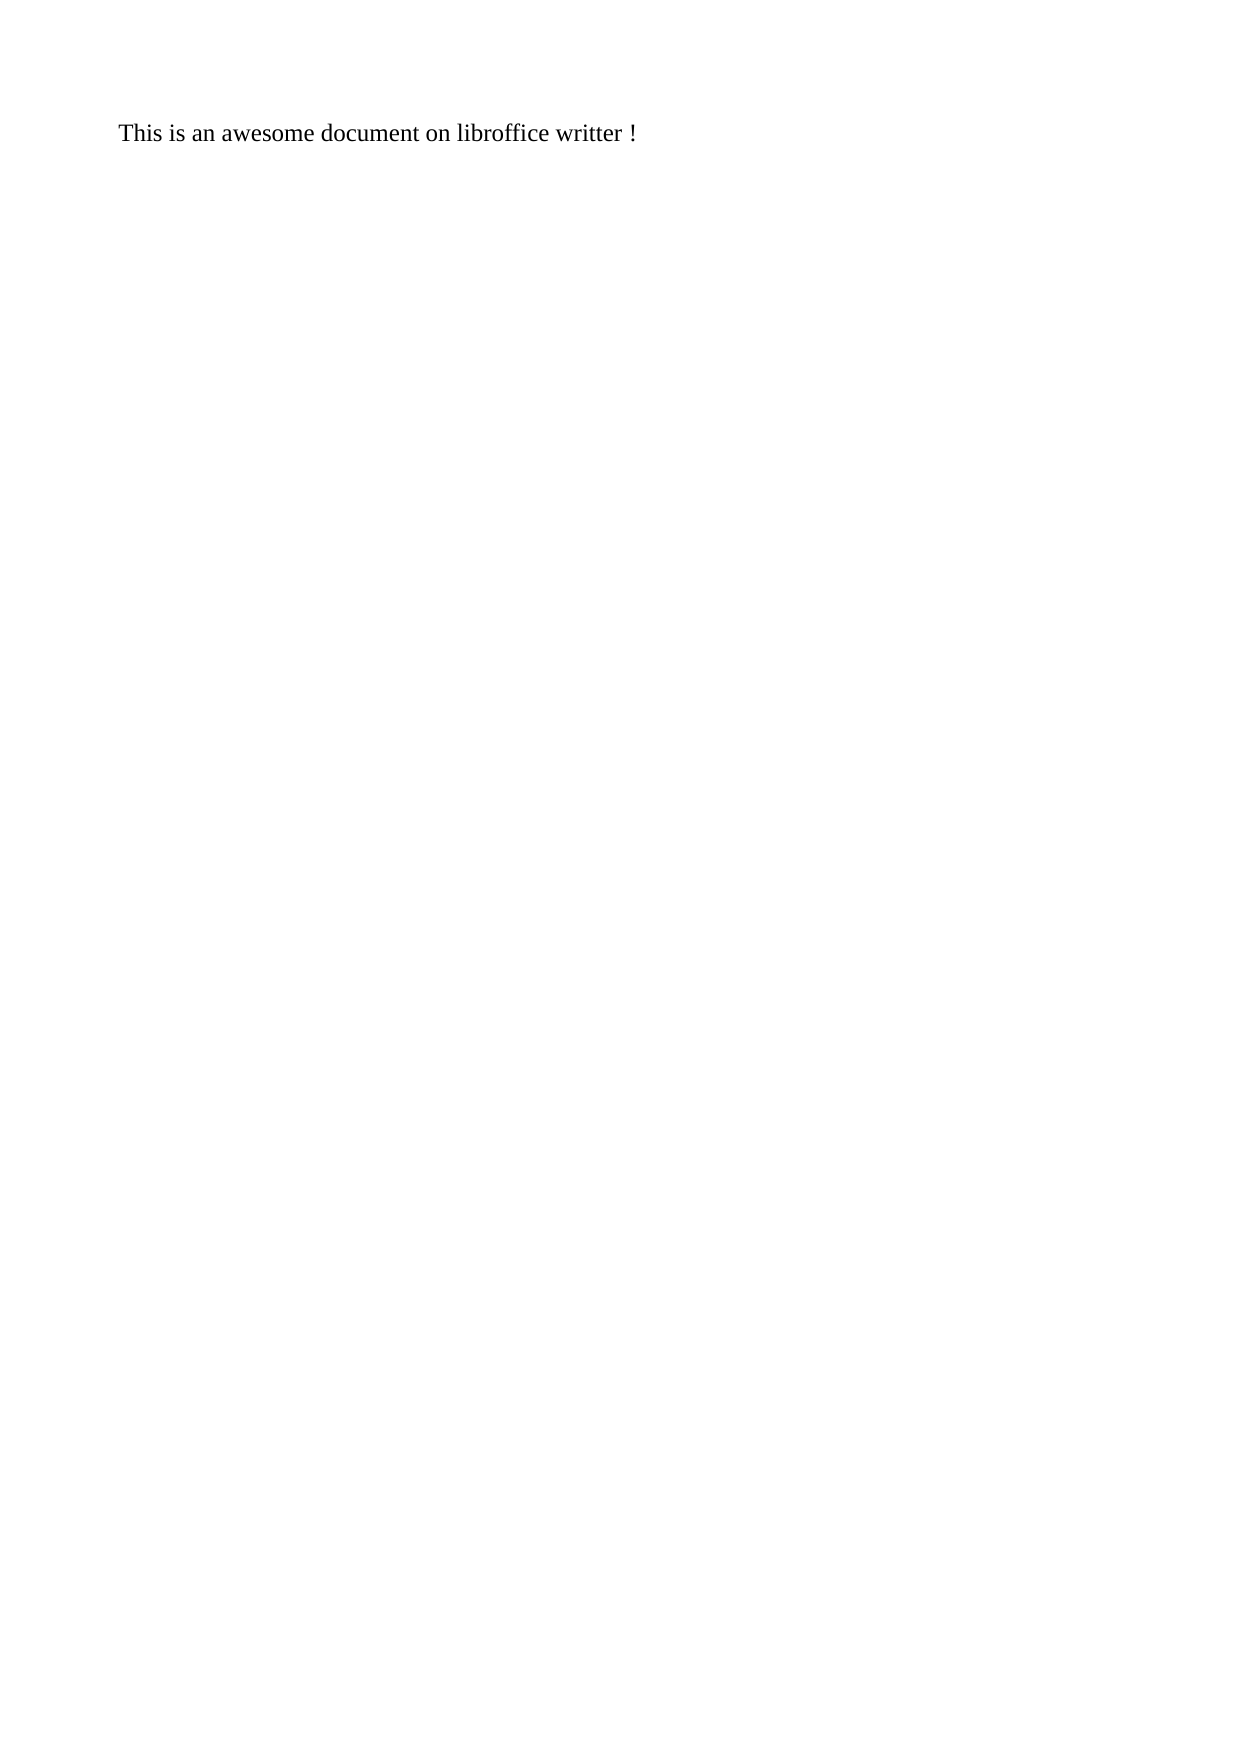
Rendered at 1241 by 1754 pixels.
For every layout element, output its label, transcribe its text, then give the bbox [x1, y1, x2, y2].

text This is an awesome document on libroffice writter ! [118, 118, 1122, 147]
